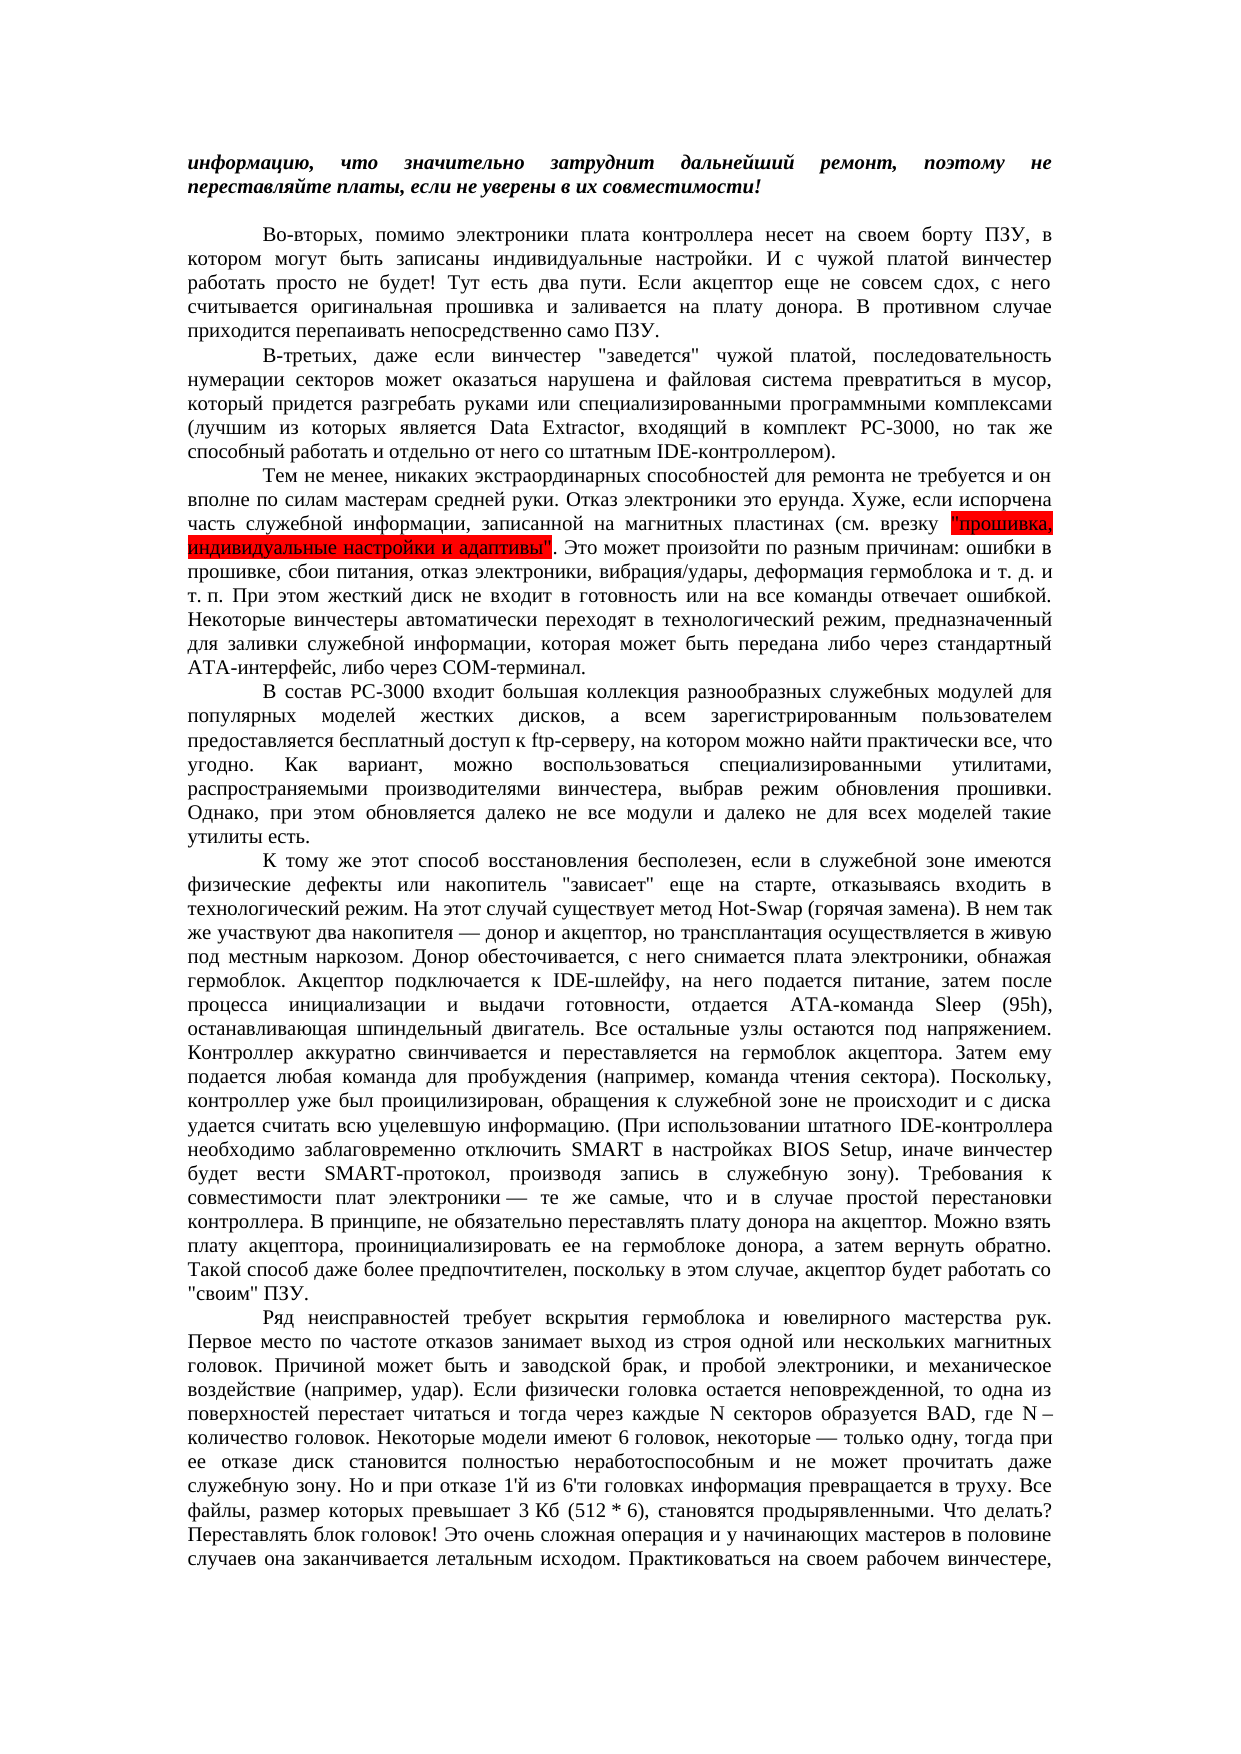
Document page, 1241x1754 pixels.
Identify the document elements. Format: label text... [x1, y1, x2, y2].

text В состав PC-3000 входит большая коллекция разнообразных служебных модулей для популярных моделей жестких дисков, а всем зарегистрированным пользователем предоставляется бесплатный доступ к ftp-серверу, на котором можно найти практически все, что угодно. Как вариант, можно воспользоваться специализированными утилитами, распространяемыми производителями винчестера, выбрав режим обновления прошивки. Однако, при этом обновляется далеко не все модули и далеко не для всех моделей такие утилиты есть. [187, 679, 1053, 848]
text Во-вторых, помимо электроники плата контроллера несет на своем борту ПЗУ, в котором могут быть записаны индивидуальные настройки. И с чужой платой винчестер работать просто не будет! Тут есть два пути. Если акцептор еще не совсем сдох, с него считывается оригинальная прошивка и заливается на плату донора. В противном случае приходится перепаивать непосредственно само ПЗУ. [187, 222, 1053, 342]
text В-третьих, даже если винчестер "заведется" чужой платой, последовательность нумерации секторов может оказаться нарушена и файловая система превратиться в мусор, который придется разгребать руками или специализированными программными комплексами (лучшим из которых является Data Extractor, входящий в комплект PC-3000, но так же способный работать и отдельно от него со штатным IDE-контроллером). [187, 342, 1053, 463]
text Ряд неисправностей требует вскрытия гермоблока и ювелирного мастерства рук. Первое место по частоте отказов занимает выход из строя одной или нескольких магнитных головок. Причиной может быть и заводской брак, и пробой электроники, и механическое воздействие (например, удар). Если физически головка остается неповрежденной, то одна из поверхностей перестает читаться и тогда через каждые N секторов образуется BAD, где N – количество головок. Некоторые модели имеют 6 головок, некоторые — только одну, тогда при ее отказе диск становится полностью неработоспособным и не может прочитать даже служебную зону. Но и при отказе 1'й из 6'ти головках информация превращается в труху. Все файлы, размер которых превышает 3 Кб (512 * 6), становятся продырявленными. Что делать? Переставлять блок головок! Это очень сложная операция и у начинающих мастеров в половине случаев она заканчивается летальным исходом. Практиковаться на своем рабочем винчестере, [187, 1305, 1053, 1570]
text информацию, что значительно затруднит дальнейший ремонт, поэтому не переставляйте платы, если не уверены в их совместимости! [187, 150, 1053, 198]
text Тем не менее, никаких экстраординарных способностей для ремонта не требуется и он вполне по силам мастерам средней руки. Отказ электроники это ерунда. Хуже, если испорчена часть служебной информации, записанной на магнитных пластинах (см. врезку "прошивка, индивидуальные настройки и адаптивы". Это может произойти по разным причинам: ошибки в прошивке, сбои питания, отказ электроники, вибрация/удары, деформация гермоблока и т. д. и т. п. При этом жесткий диск не входит в готовность или на все команды отвечает ошибкой. Некоторые винчестеры автоматически переходят в технологический режим, предназначенный для заливки служебной информации, которая может быть передана либо через стандартный ATA-интерфейс, либо через COM-терминал. [187, 463, 1053, 679]
text К тому же этот способ восстановления бесполезен, если в служебной зоне имеются физические дефекты или накопитель "зависает" еще на старте, отказываясь входить в технологический режим. На этот случай существует метод Hot-Swap (горячая замена). В нем так же участвуют два накопителя — донор и акцептор, но трансплантация осуществляется в живую под местным наркозом. Донор обесточивается, с него снимается плата электроники, обнажая гермоблок. Акцептор подключается к IDE-шлейфу, на него подается питание, затем после процесса инициализации и выдачи готовности, отдается ATA-команда Sleep (95h), останавливающая шпиндельный двигатель. Все остальные узлы остаются под напряжением. Контроллер аккуратно свинчивается и переставляется на гермоблок акцептора. Затем ему подается любая команда для пробуждения (например, команда чтения сектора). Поскольку, контроллер уже был проицилизирован, обращения к служебной зоне не происходит и с диска удается считать всю уцелевшую информацию. (При использовании штатного IDE-контроллера необходимо заблаговременно отключить SMART в настройках BIOS Setup, иначе винчестер будет вести SMART-протокол, производя запись в служебную зону). Требования к совместимости плат электроники — те же самые, что и в случае простой перестановки контроллера. В принципе, не обязательно переставлять плату донора на акцептор. Можно взять плату акцептора, проинициализировать ее на гермоблоке донора, а затем вернуть обратно. Такой способ даже более предпочтителен, поскольку в этом случае, акцептор будет работать со "своим" ПЗУ. [187, 848, 1053, 1305]
